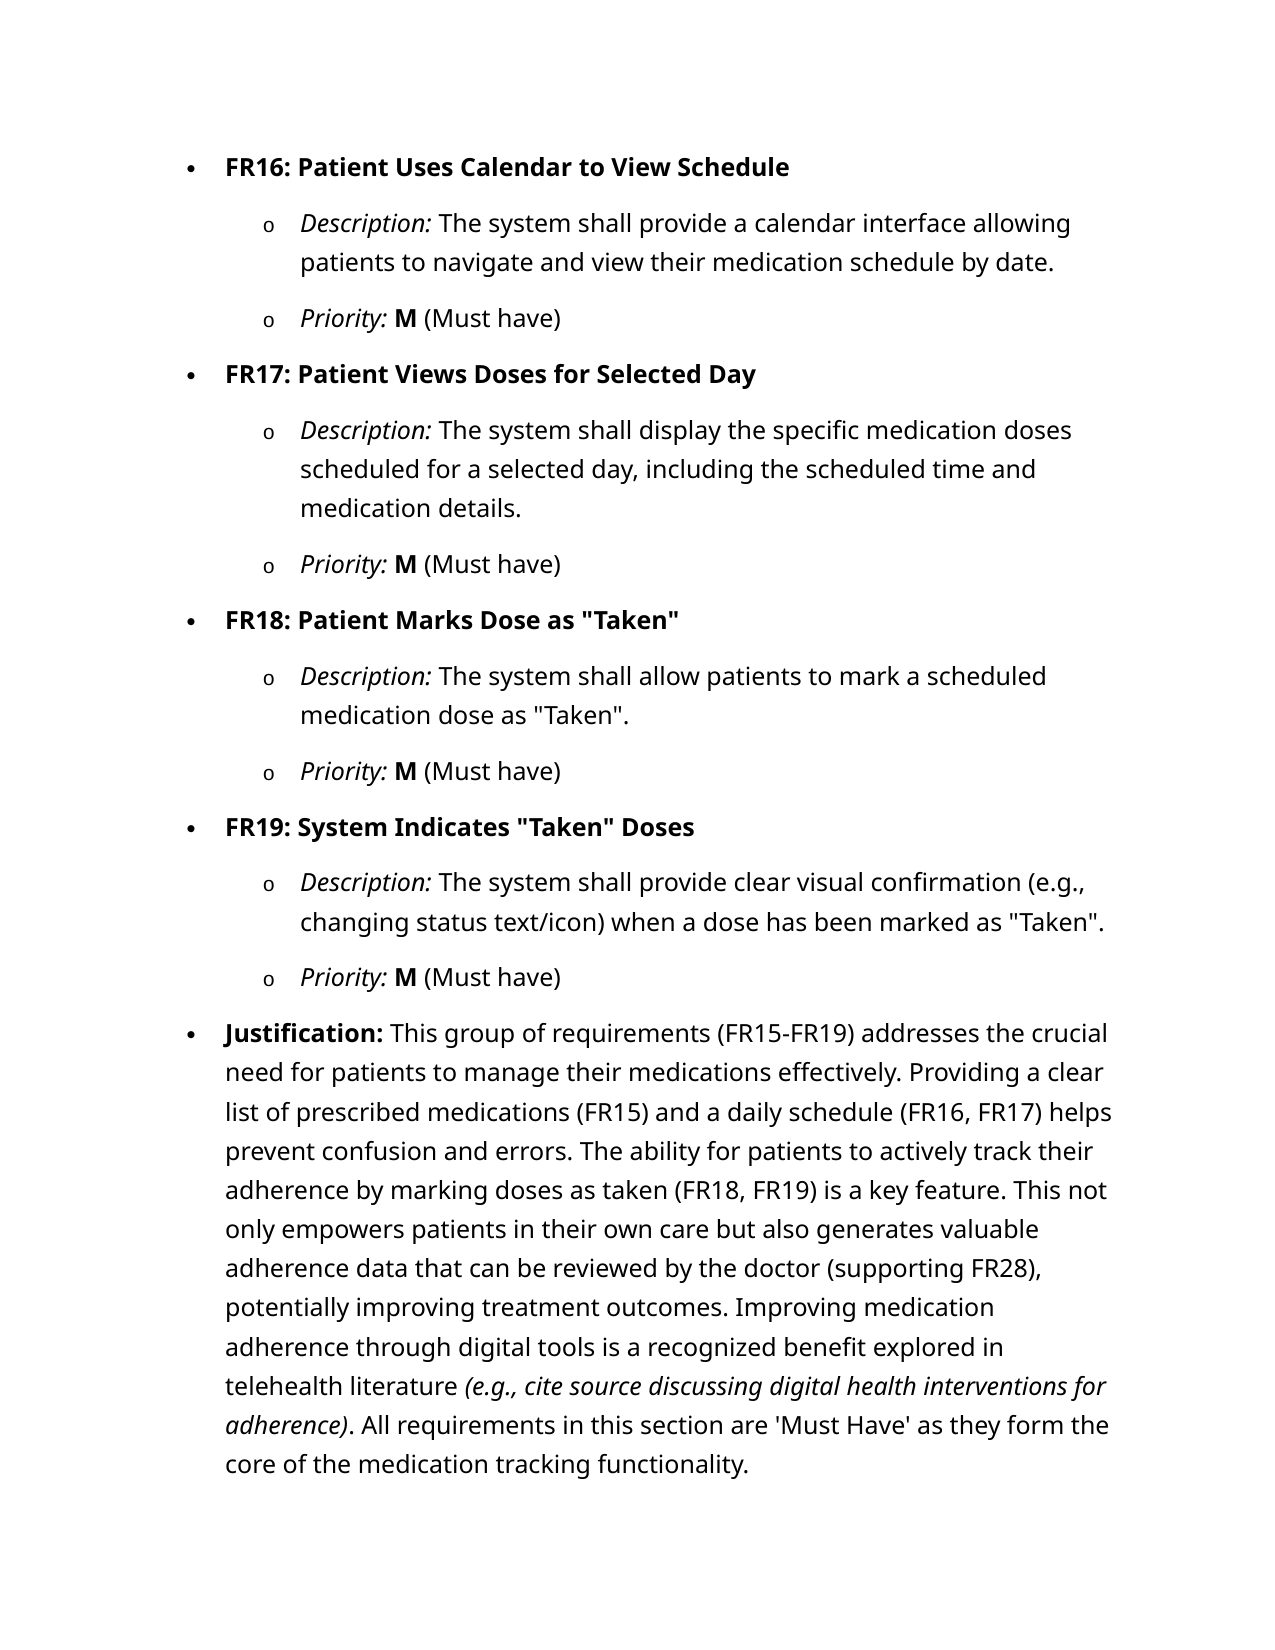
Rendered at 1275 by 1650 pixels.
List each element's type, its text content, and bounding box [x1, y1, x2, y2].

list Priority: M (Must have) [262, 960, 1125, 994]
list FR16: Patient Uses Calendar to View Schedule [187, 150, 1125, 184]
list Priority: M (Must have) [262, 301, 1125, 335]
list Description: The system shall display the specific medication doses scheduled for a selected day, including the scheduled time and medication details. [262, 412, 1125, 525]
list Priority: M (Must have) [262, 753, 1125, 787]
list FR18: Patient Marks Dose as "Taken" [187, 602, 1125, 637]
list Description: The system shall allow patients to mark a scheduled medication dose as "Taken". [262, 658, 1125, 732]
list Justification: This group of requirements (FR15-FR19) addresses the crucial need for patients to manage their medications effectively. Providing a clear list of prescribed medications (FR15) and a daily schedule (FR16, FR17) helps prevent confusion and errors. The ability for patients to actively track their adherence by marking doses as taken (FR18, FR19) is a key feature. This not only empowers patients in their own care but also generates valuable adherence data that can be reviewed by the doctor (supporting FR28), potentially improving treatment outcomes. Improving medication adherence through digital tools is a recognized benefit explored in telehealth literature (e.g., cite source discussing digital health interventions for adherence). All requirements in this section are 'Must Have' as they form the core of the medication tracking functionality. [187, 1016, 1125, 1481]
list FR17: Patient Views Doses for Selected Day [187, 357, 1125, 391]
list Priority: M (Must have) [262, 547, 1125, 581]
list Description: The system shall provide clear visual confirmation (e.g., changing status text/icon) when a dose has been marked as "Taken". [262, 865, 1125, 938]
list FR19: System Indicates "Taken" Doses [187, 809, 1125, 843]
list Description: The system shall provide a calendar interface allowing patients to navigate and view their medication schedule by date. [262, 206, 1125, 279]
